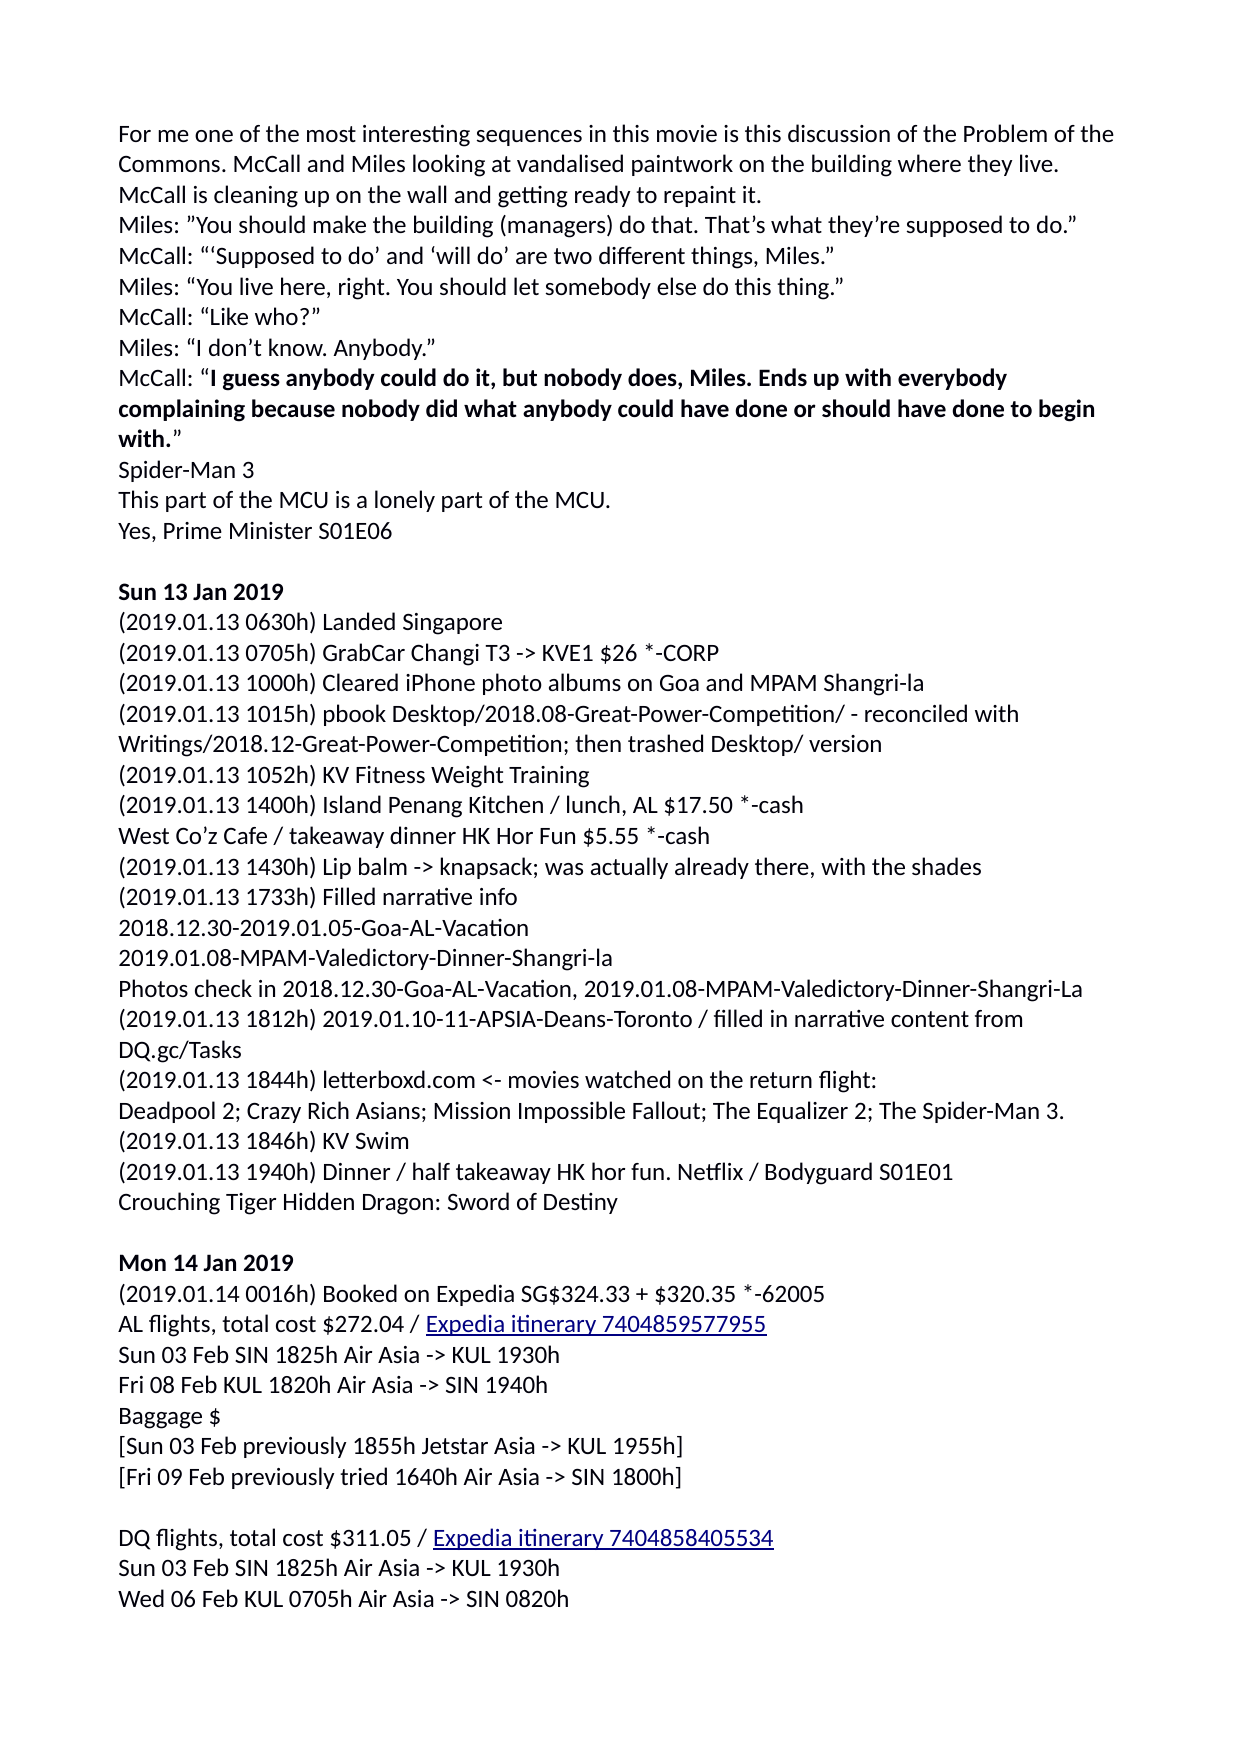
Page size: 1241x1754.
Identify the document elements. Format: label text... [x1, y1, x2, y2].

text This part of the MCU is a lonely part of the MCU. [118, 484, 1122, 515]
text (2019.01.13 1844h) letterboxd.com <- movies watched on the return flight: [118, 1064, 1122, 1095]
text Sun 13 Jan 2019 [118, 576, 1122, 606]
text McCall: “Like who?” [118, 301, 1122, 332]
text 2019.01.08-MPAM-Valedictory-Dinner-Shangri-la [118, 942, 1122, 973]
text (2019.01.13 1400h) Island Penang Kitchen / lunch, AL $17.50 *-cash [118, 789, 1122, 820]
text Crouching Tiger Hidden Dragon: Sword of Destiny [118, 1186, 1122, 1217]
text AL flights, total cost $272.04 / Expedia itinerary 7404859577955 [118, 1308, 1122, 1339]
text 2018.12.30-2019.01.05-Goa-AL-Vacation [118, 912, 1122, 942]
text Sun 03 Feb SIN 1825h Air Asia -> KUL 1930h [118, 1339, 1122, 1369]
text Spider-Man 3 [118, 454, 1122, 484]
text (2019.01.13 1015h) pbook Desktop/2018.08-Great-Power-Competition/ - reconciled with Writings/2018.12-Great-Power-Competition; then trashed Desktop/ version [118, 698, 1122, 759]
text McCall: “‘Supposed to do’ and ‘will do’ are two different things, Miles.” [118, 240, 1122, 271]
text (2019.01.13 0630h) Landed Singapore [118, 606, 1122, 637]
text Wed 06 Feb KUL 0705h Air Asia -> SIN 0820h [118, 1583, 1122, 1614]
text For me one of the most interesting sequences in this movie is this discussion of the Problem of the Commons. McCall and Miles looking at vandalised paintwork on the building where they live. McCall is cleaning up on the wall and getting ready to repaint it. [118, 118, 1122, 210]
text (2019.01.13 1430h) Lip balm -> knapsack; was actually already there, with the shades [118, 851, 1122, 881]
text West Co’z Cafe / takeaway dinner HK Hor Fun $5.55 *-cash [118, 820, 1122, 851]
text Mon 14 Jan 2019 [118, 1247, 1122, 1278]
text Photos check in 2018.12.30-Goa-AL-Vacation, 2019.01.08-MPAM-Valedictory-Dinner-Shangri-La [118, 973, 1122, 1003]
text McCall: “I guess anybody could do it, but nobody does, Miles. Ends up with everybody complaining because nobody did what anybody could have done or should have done to begin with.” [118, 362, 1122, 454]
text Yes, Prime Minister S01E06 [118, 515, 1122, 545]
text (2019.01.13 1733h) Filled narrative info [118, 881, 1122, 912]
text Sun 03 Feb SIN 1825h Air Asia -> KUL 1930h [118, 1553, 1122, 1583]
text (2019.01.13 1052h) KV Fitness Weight Training [118, 759, 1122, 789]
text (2019.01.13 0705h) GrabCar Changi T3 -> KVE1 $26 *-CORP [118, 637, 1122, 667]
text (2019.01.13 1000h) Cleared iPhone photo albums on Goa and MPAM Shangri-la [118, 667, 1122, 698]
text [Sun 03 Feb previously 1855h Jetstar Asia -> KUL 1955h] [118, 1431, 1122, 1461]
text [Fri 09 Feb previously tried 1640h Air Asia -> SIN 1800h] [118, 1461, 1122, 1492]
text Miles: “You live here, right. You should let somebody else do this thing.” [118, 271, 1122, 301]
text Miles: “I don’t know. Anybody.” [118, 332, 1122, 362]
text DQ flights, total cost $311.05 / Expedia itinerary 7404858405534 [118, 1522, 1122, 1553]
text Miles: ”You should make the building (managers) do that. That’s what they’re supposed to do.” [118, 210, 1122, 240]
text Deadpool 2; Crazy Rich Asians; Mission Impossible Fallout; The Equalizer 2; The Spider-Man 3. [118, 1095, 1122, 1125]
text Fri 08 Feb KUL 1820h Air Asia -> SIN 1940h [118, 1369, 1122, 1400]
text (2019.01.13 1812h) 2019.01.10-11-APSIA-Deans-Toronto / filled in narrative content from DQ.gc/Tasks [118, 1003, 1122, 1064]
text (2019.01.13 1846h) KV Swim [118, 1125, 1122, 1156]
text (2019.01.13 1940h) Dinner / half takeaway HK hor fun. Netflix / Bodyguard S01E01 [118, 1156, 1122, 1186]
text (2019.01.14 0016h) Booked on Expedia SG$324.33 + $320.35 *-62005 [118, 1278, 1122, 1308]
text Baggage $ [118, 1400, 1122, 1431]
